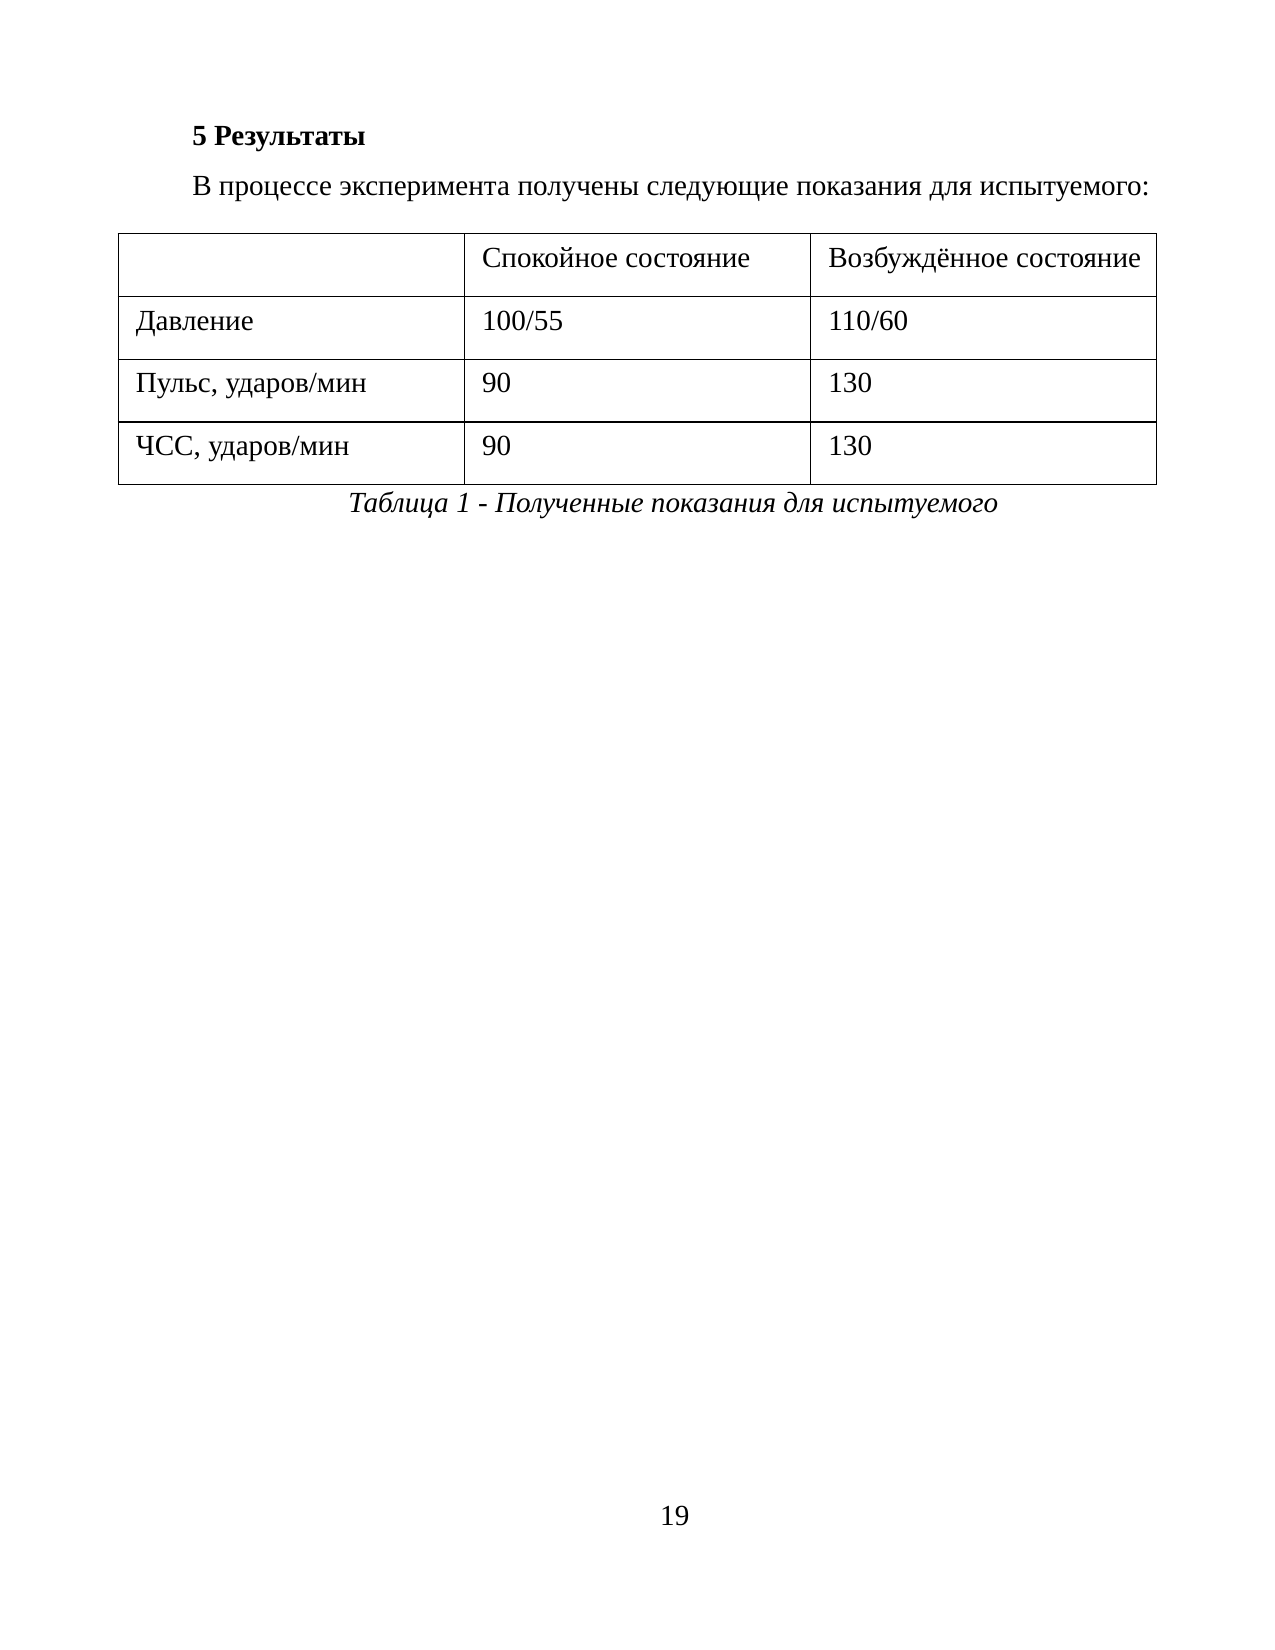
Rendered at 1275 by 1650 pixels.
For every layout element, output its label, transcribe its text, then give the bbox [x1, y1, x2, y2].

table_header Спокойное состояние [465, 234, 810, 296]
text В процессе эксперимента получены следующие показания для испытуемого: [118, 168, 1157, 202]
table_header Возбуждённое состояние [811, 234, 1156, 296]
table_cell 100/55 [465, 297, 810, 359]
table_cell 130 [811, 360, 1156, 421]
text Таблица 1 - Полученные показания для испытуемого [118, 485, 1157, 519]
table_cell Пульс, ударов/мин [119, 360, 464, 421]
subtitle Результаты [118, 118, 1157, 152]
table_cell 90 [465, 360, 810, 421]
table_header [119, 234, 464, 296]
table_cell 110/60 [811, 297, 1156, 359]
table_cell 90 [465, 423, 810, 484]
table_cell 130 [811, 423, 1156, 484]
table_cell ЧСС, ударов/мин [119, 423, 464, 484]
table_cell Давление [119, 297, 464, 359]
